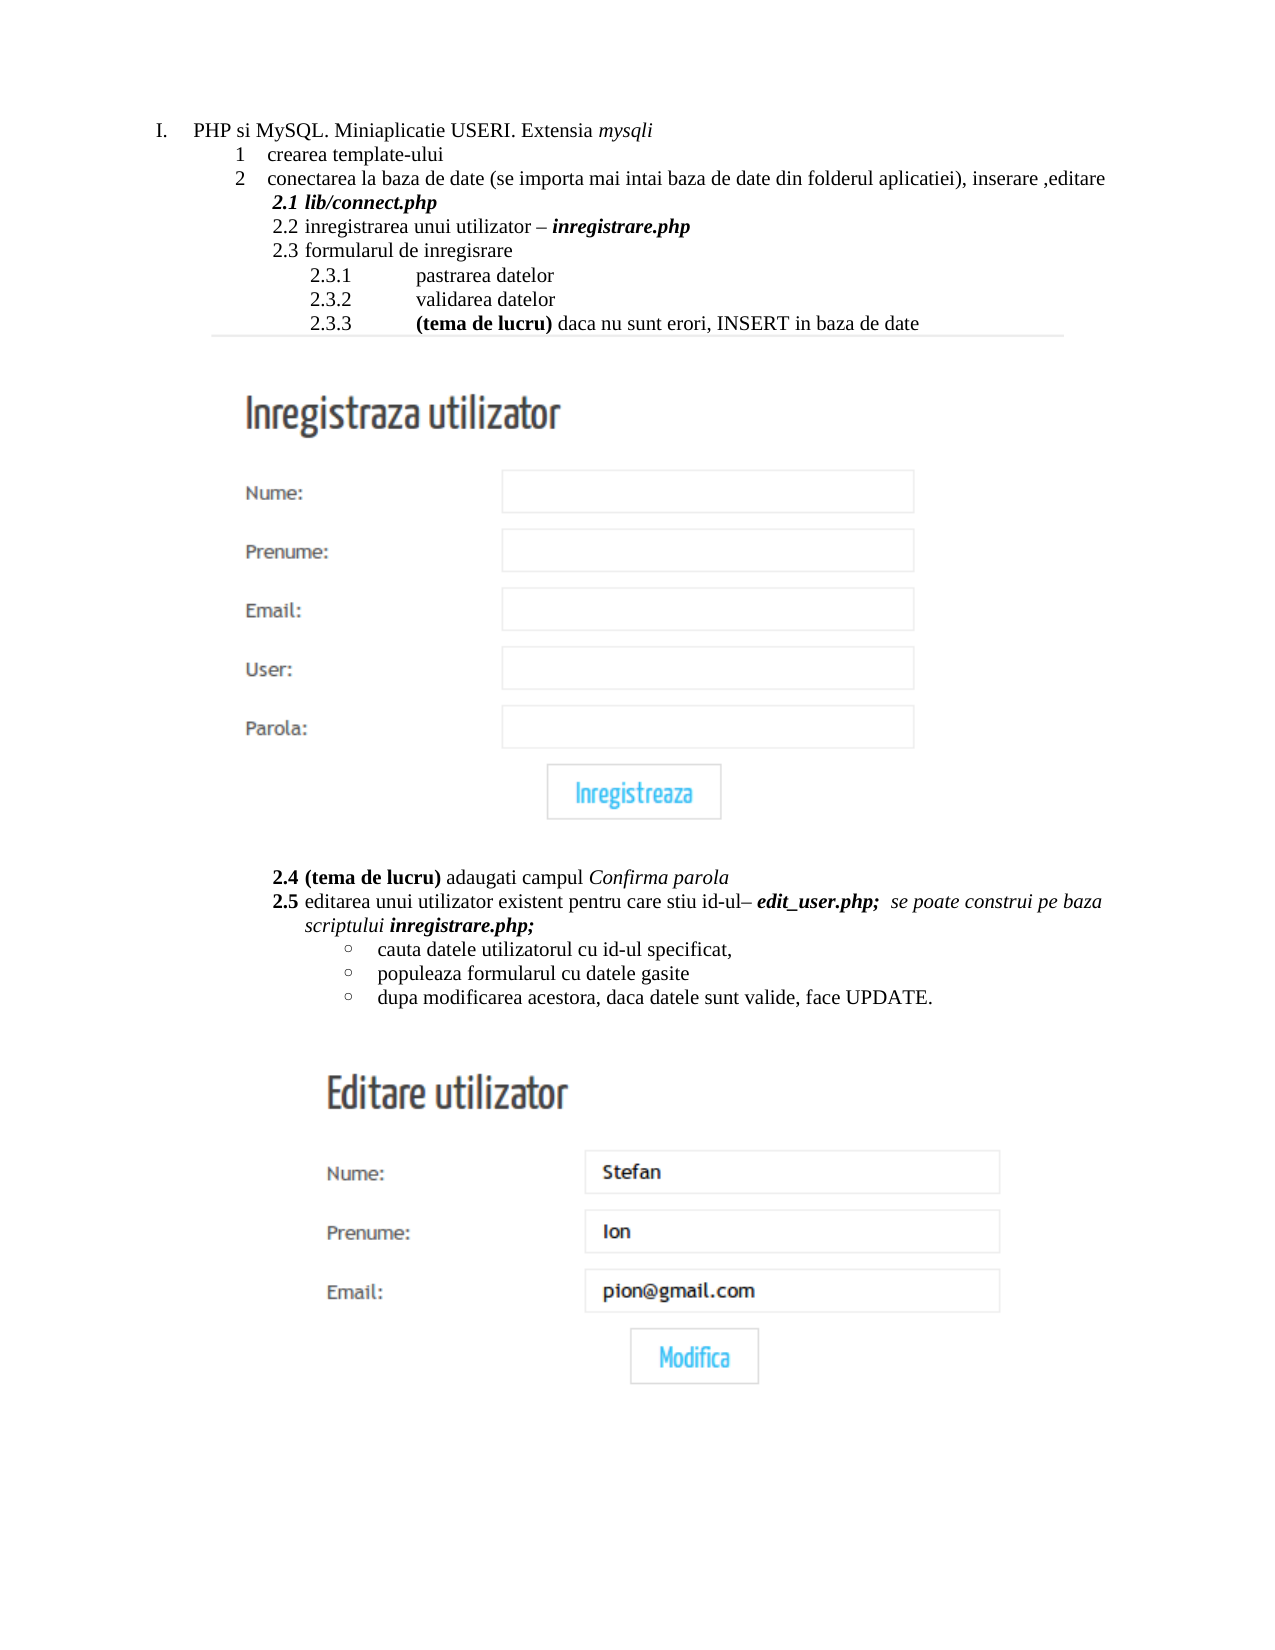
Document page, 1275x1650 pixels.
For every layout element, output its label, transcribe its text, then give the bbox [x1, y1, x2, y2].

list conectarea la baza de date (se importa mai intai baza de date din folderul aplicatiei), inserare ,editare [229, 166, 1157, 190]
list PHP si MySQL. Miniaplicatie USERI. Extensia mysqli [156, 118, 1157, 142]
list crearea template-ului [229, 142, 1157, 166]
list populeaza formularul cu datele gasite [340, 961, 1157, 985]
list (tema de lucru) adaugati campul Confirma parola [267, 865, 1157, 889]
picture [298, 1027, 1154, 1491]
list inregistrarea unui utilizator – inregistrare.php [267, 214, 1157, 238]
list pastrarea datelor [304, 262, 1157, 287]
list dupa modificarea acestora, daca datele sunt valide, face UPDATE. [340, 985, 1157, 1009]
picture [211, 334, 1064, 841]
list lib/connect.php [267, 190, 1157, 214]
list cauta datele utilizatorul cu id-ul specificat, [340, 937, 1157, 961]
list validarea datelor [304, 287, 1157, 311]
list (tema de lucru) daca nu sunt erori, INSERT in baza de date [304, 311, 1157, 335]
list formularul de inregisrare [267, 238, 1157, 262]
list editarea unui utilizator existent pentru care stiu id-ul– edit_user.php; se poate construi pe baza scriptului inregistrare.php; [267, 889, 1157, 937]
